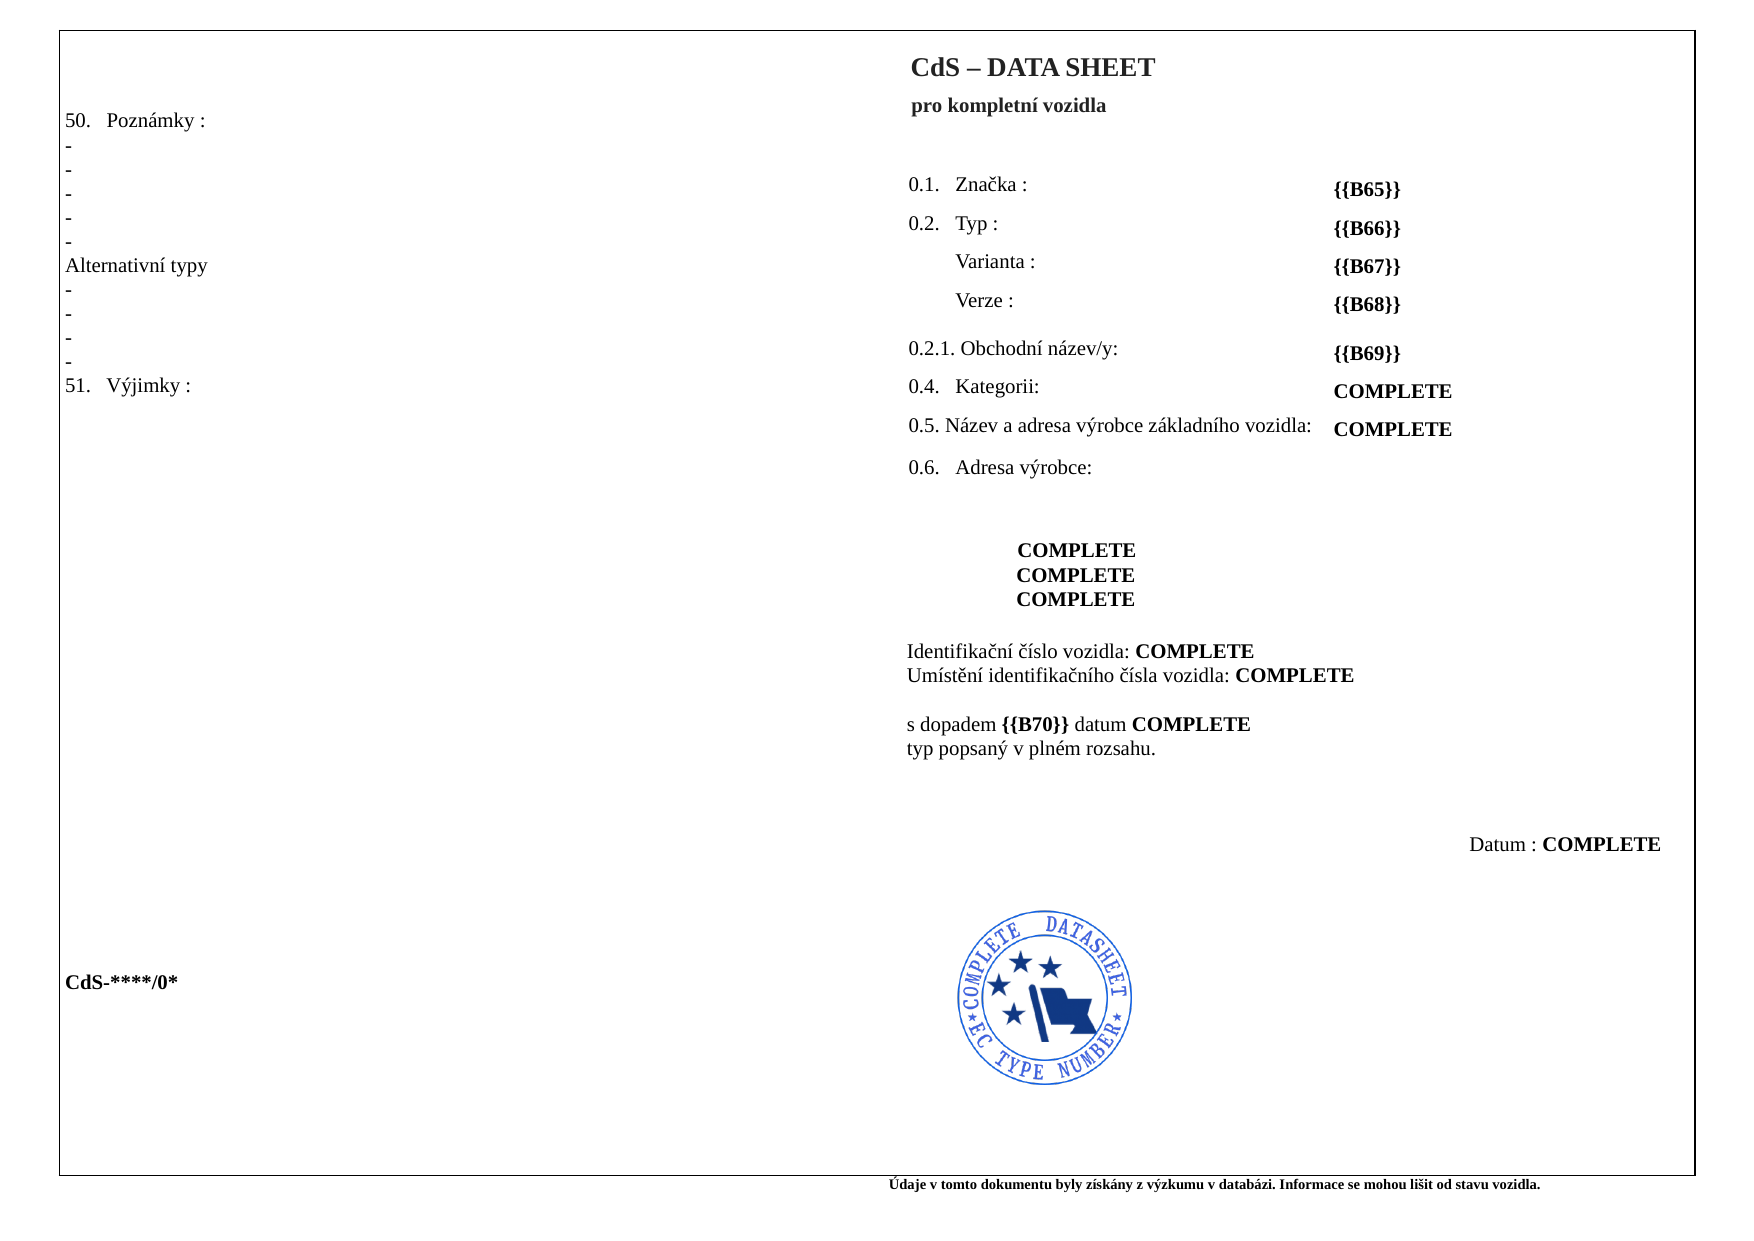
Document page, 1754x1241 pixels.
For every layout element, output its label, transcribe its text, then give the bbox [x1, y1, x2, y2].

picture [937, 890, 1152, 1105]
table_header CdS – DATA SHEET pro kompletní vozidla COMPLETE COMPLETE COMPLETE Identifikační číslo vozidla: COMPLETE Umístění identifikačního čísla vozidla: COMPLETE s dopadem {{B70}} datum COMPLETE typ popsaný v plném rozsahu. Datum : COMPLETE [885, 31, 1694, 1174]
table_header 0.1. Značka : 0.2. Typ : Varianta : Verze : 0.2.1. Obchodní název/y: 0.4. Kategorii: 0.5. Název a adresa výrobce základního vozidla: 0.6. Adresa výrobce: [903, 119, 1327, 538]
table_header {{B65}} {{B66}} {{B67}} {{B68}} {{B69}} COMPLETE COMPLETE [1328, 119, 1690, 538]
text Údaje v tomto dokumentu byly získány z výzkumu v databázi. Informace se mohou lišit od stavu vozidla. [59, 1176, 1695, 1192]
table_header 50. Poznámky : - - - - - Alternativní typy - - - - 51. Výjimky : CdS-****/0* [60, 31, 885, 1174]
